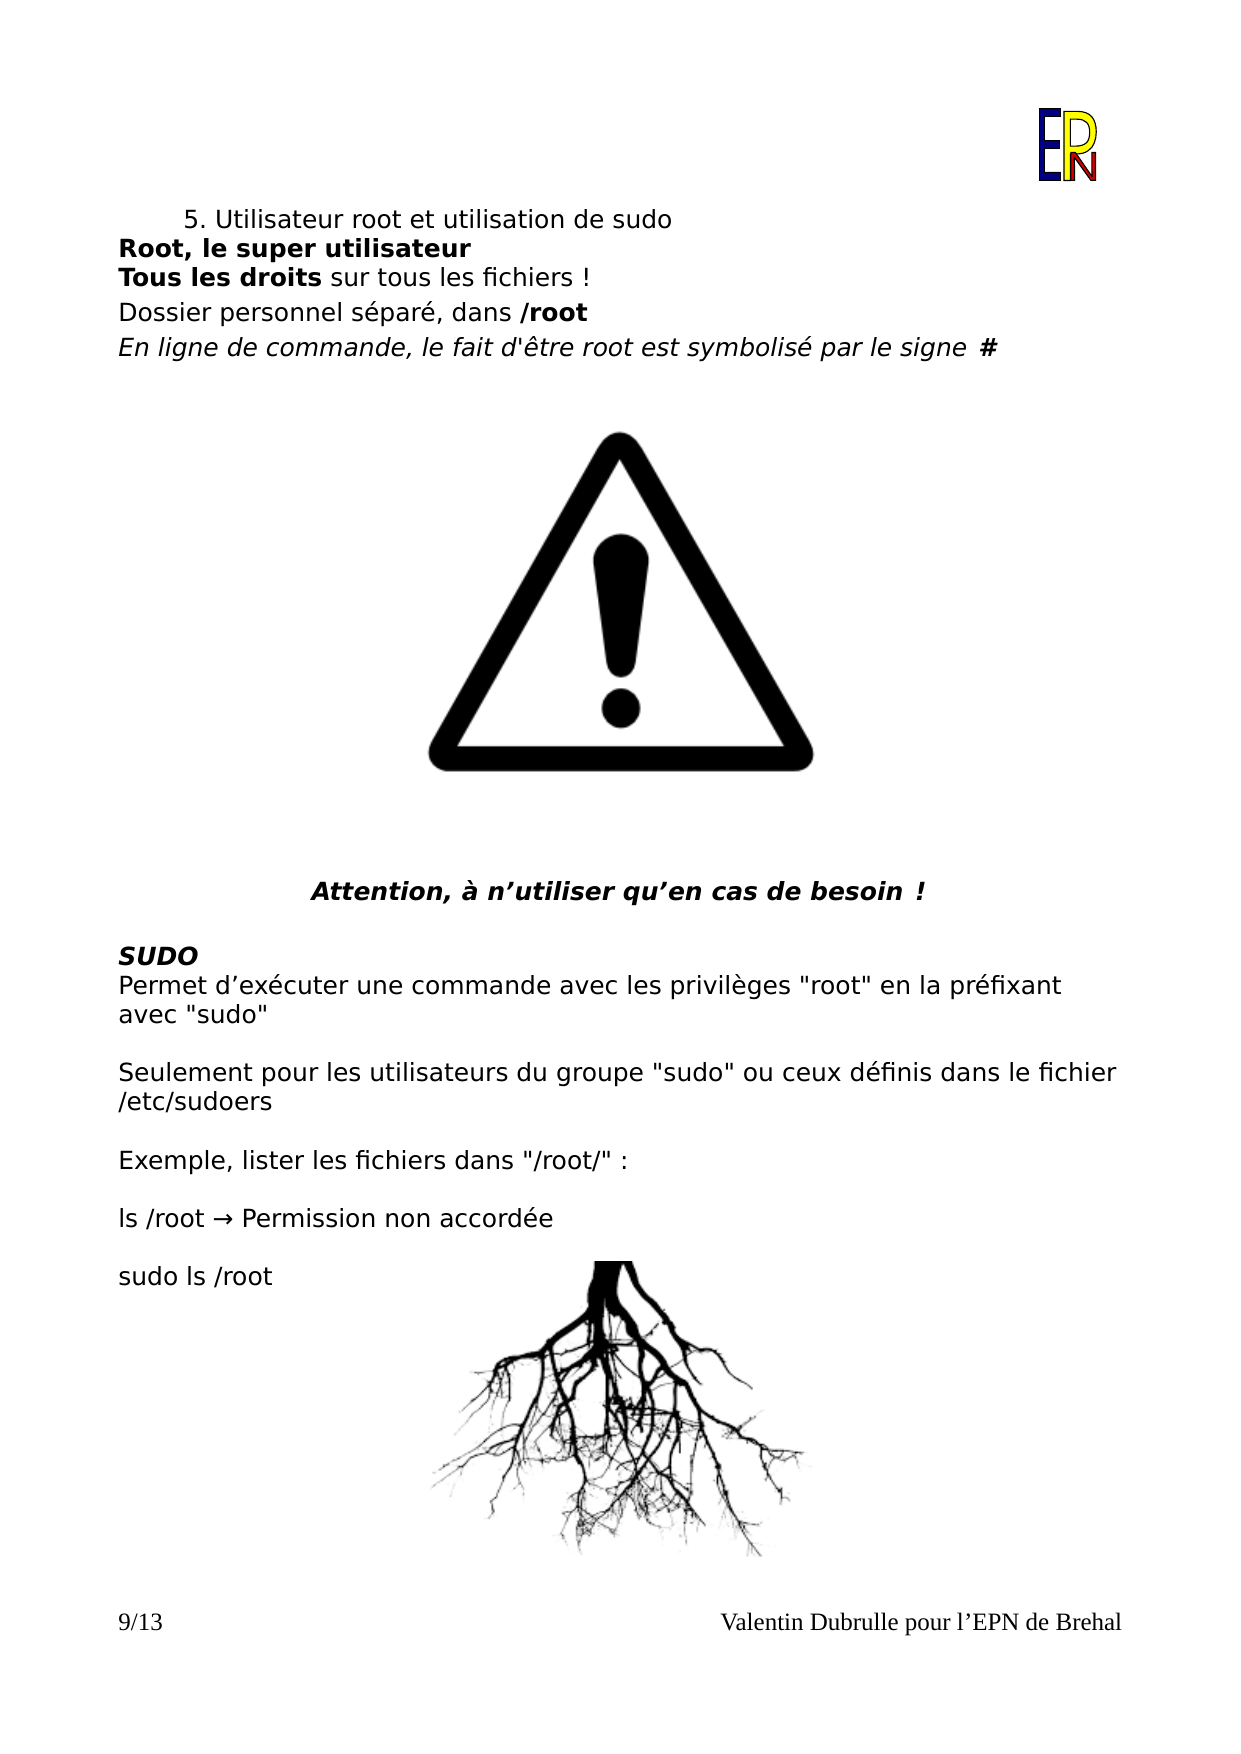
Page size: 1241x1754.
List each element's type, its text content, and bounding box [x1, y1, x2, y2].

subtitle Root, le super utilisateur [118, 234, 1122, 263]
picture [420, 402, 820, 803]
text En ligne de commande, le fait d'être root est symbolisé par le signe # [118, 333, 1122, 363]
list 5. Utilisateur root et utilisation de sudo [148, 205, 1122, 234]
text [817, 1263, 1122, 1292]
text Exemple, lister les fichiers dans "/root/" : [118, 1146, 1122, 1175]
text SUDO [118, 942, 1122, 971]
text ls /root → Permission non accordée [118, 1204, 1122, 1233]
text Permet d’exécuter une commande avec les privilèges "root" en la préfixant avec "sudo" [118, 971, 1122, 1029]
text sudo ls /root [118, 1263, 423, 1292]
text Seulement pour les utilisateurs du groupe "sudo" ou ceux définis dans le fichier /etc/sudoers [118, 1058, 1122, 1117]
text Attention, à n’utiliser qu’en cas de besoin ! [118, 878, 1122, 907]
text Dossier personnel séparé, dans /root [118, 298, 1122, 328]
text Tous les droits sur tous les fichiers ! [118, 263, 1122, 293]
picture [423, 1261, 817, 1574]
